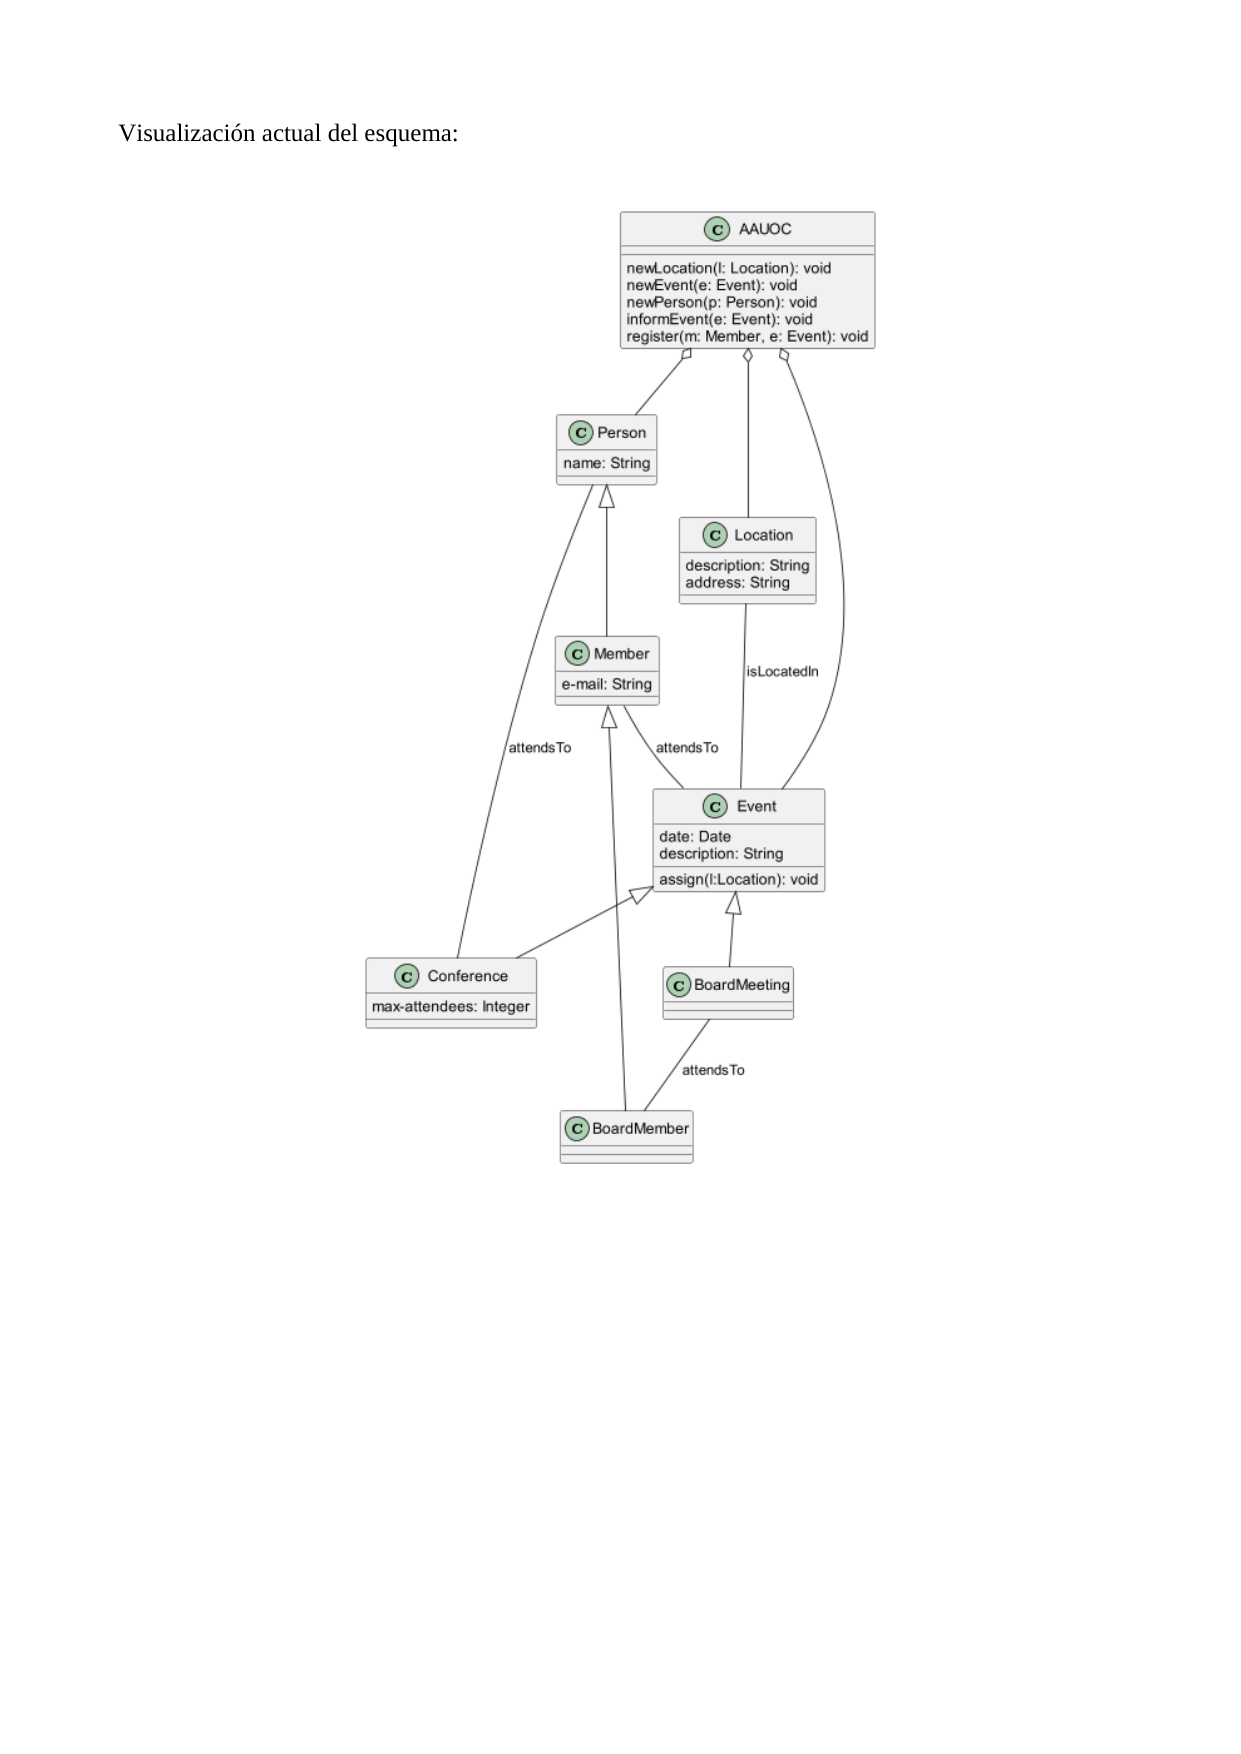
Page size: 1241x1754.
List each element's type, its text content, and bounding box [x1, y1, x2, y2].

picture [358, 204, 882, 1169]
text Visualización actual del esquema: [118, 118, 1122, 147]
